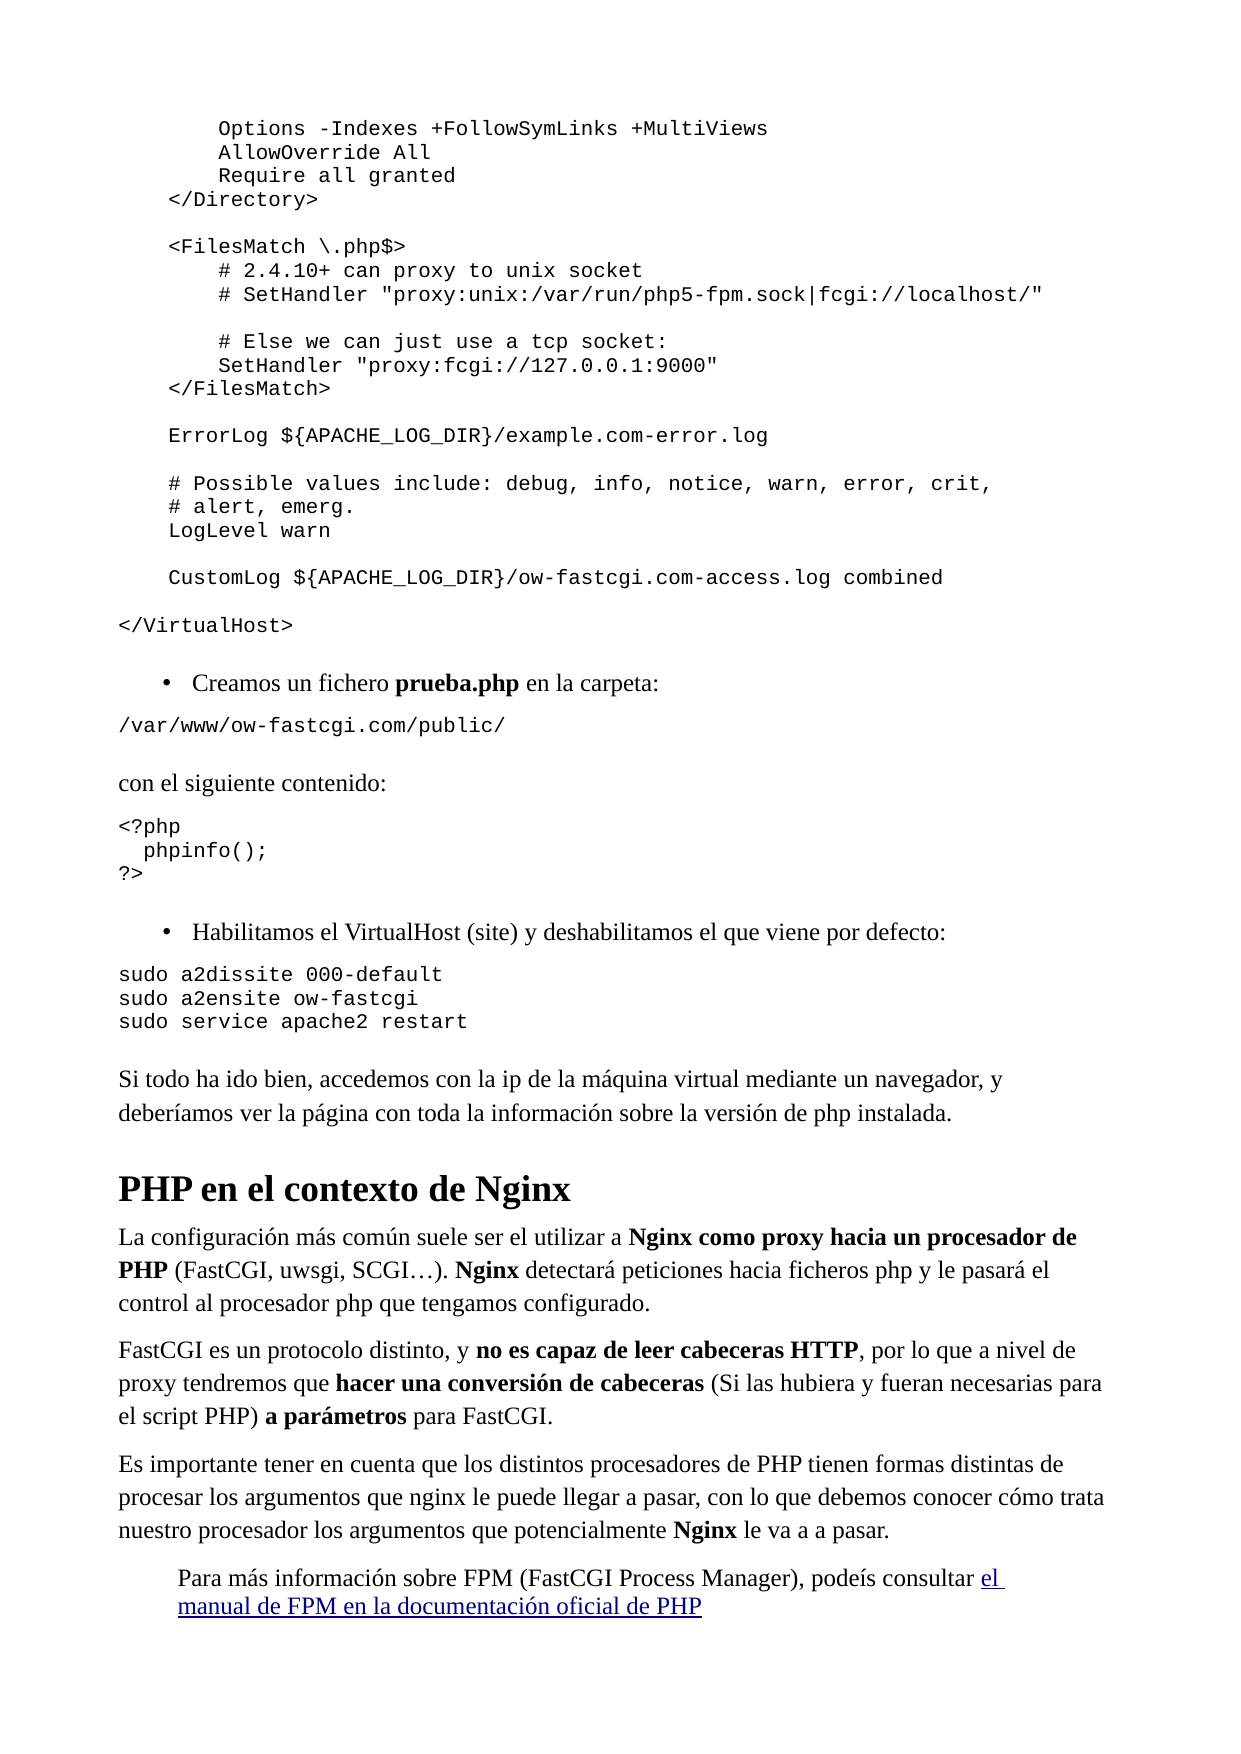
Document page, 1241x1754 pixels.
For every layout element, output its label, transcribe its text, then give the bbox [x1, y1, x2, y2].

text LogLevel warn [118, 520, 1122, 544]
text CustomLog ${APACHE_LOG_DIR}/ow-fastcgi.com-access.log combined [118, 567, 1122, 591]
text Options -Indexes +FollowSymLinks +MultiViews [118, 118, 1122, 142]
text # SetHandler "proxy:unix:/var/run/php5-fpm.sock|fcgi://localhost/" [118, 284, 1122, 307]
text sudo a2ensite ow-fastcgi [118, 988, 1122, 1011]
text # Else we can just use a tcp socket: [118, 331, 1122, 354]
text Es importante tener en cuenta que los distintos procesadores de PHP tienen formas distintas de procesar los argumentos que nginx le puede llegar a pasar, con lo que debemos conocer cómo trata nuestro procesador los argumentos que potencialmente Nginx le va a a pasar. [118, 1449, 1122, 1544]
subtitle PHP en el contexto de Nginx [118, 1166, 1122, 1209]
text ?> [118, 863, 1122, 887]
text # alert, emerg. [118, 496, 1122, 520]
text </VirtualHost> [118, 615, 1122, 638]
text phpinfo(); [118, 840, 1122, 863]
text con el siguiente contenido: [118, 768, 1122, 797]
text # 2.4.10+ can proxy to unix socket [118, 260, 1122, 284]
list Creamos un fichero prueba.php en la carpeta: [162, 668, 1122, 697]
text </FilesMatch> [118, 378, 1122, 402]
text Para más información sobre FPM (FastCGI Process Manager), podeís consultar el manual de FPM en la documentación oficial de PHP [177, 1563, 1063, 1620]
text AllowOverride All [118, 142, 1122, 165]
text sudo service apache2 restart [118, 1011, 1122, 1035]
text # Possible values include: debug, info, notice, warn, error, crit, [118, 473, 1122, 496]
text SetHandler "proxy:fcgi://127.0.0.1:9000" [118, 354, 1122, 378]
text sudo a2dissite 000-default [118, 964, 1122, 988]
text Require all granted [118, 165, 1122, 189]
text </Directory> [118, 189, 1122, 213]
text ErrorLog ${APACHE_LOG_DIR}/example.com-error.log [118, 426, 1122, 449]
list Habilitamos el VirtualHost (site) y deshabilitamos el que viene por defecto: [162, 917, 1122, 945]
text FastCGI es un protocolo distinto, y no es capaz de leer cabeceras HTTP, por lo que a nivel de proxy tendremos que hacer una conversión de cabeceras (Si las hubiera y fueran necesarias para el script PHP) a parámetros para FastCGI. [118, 1335, 1122, 1430]
text /var/www/ow-fastcgi.com/public/ [118, 715, 1122, 739]
text La configuración más común suele ser el utilizar a Nginx como proxy hacia un procesador de PHP (FastCGI, uwsgi, SCGI…). Nginx detectará peticiones hacia ficheros php y le pasará el control al procesador php que tengamos configurado. [118, 1222, 1122, 1316]
text Si todo ha ido bien, accedemos con la ip de la máquina virtual mediante un navegador, y deberíamos ver la página con toda la información sobre la versión de php instalada. [118, 1064, 1122, 1126]
text <FilesMatch \.php$> [118, 236, 1122, 260]
text <?php [118, 816, 1122, 840]
